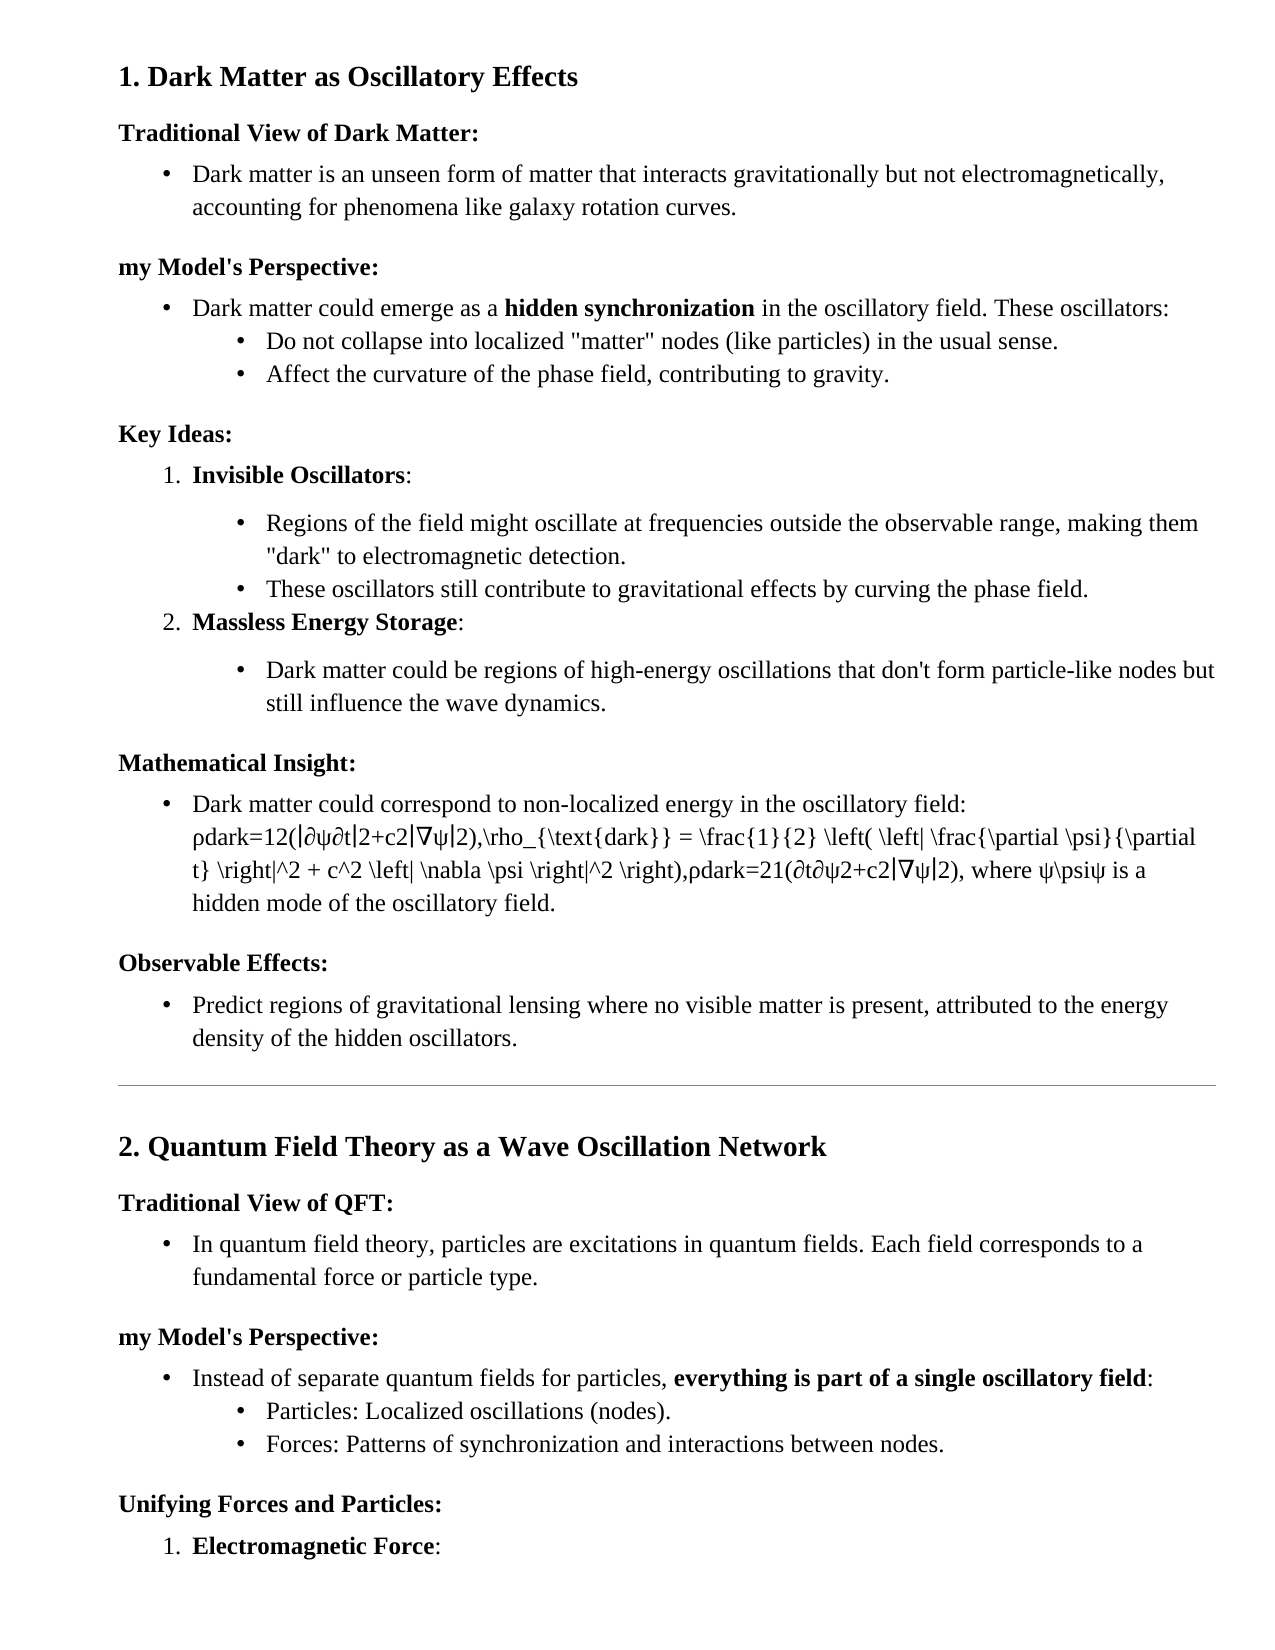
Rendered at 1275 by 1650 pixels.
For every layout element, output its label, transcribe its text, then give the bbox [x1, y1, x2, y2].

subtitle Mathematical Insight: [118, 748, 1216, 777]
list Regions of the field might oscillate at frequencies outside the observable range, making them "dark" to electromagnetic detection. [236, 508, 1216, 570]
list Dark matter could correspond to non-localized energy in the oscillatory field: ρdark=12(∣∂ψ∂t∣2+c2∣∇ψ∣2),\rho_{\text{dark}} = \frac{1}{2} \left( \left| \frac{\partial \psi}{\partial t} \right|^2 + c^2 \left| \nabla \psi \right|^2 \right),ρdark​=21​(​∂t∂ψ​​2+c2∣∇ψ∣2), where ψ\psiψ is a hidden mode of the oscillatory field. [162, 789, 1216, 917]
list Massless Energy Storage: [162, 607, 1216, 636]
subtitle Key Ideas: [118, 419, 1216, 448]
subtitle Unifying Forces and Particles: [118, 1489, 1216, 1518]
subtitle my Model's Perspective: [118, 1322, 1216, 1351]
list Affect the curvature of the phase field, contributing to gravity. [236, 359, 1216, 388]
list Electromagnetic Force: [162, 1531, 1216, 1559]
subtitle 2. Quantum Field Theory as a Wave Oscillation Network [118, 1129, 1216, 1163]
list These oscillators still contribute to gravitational effects by curving the phase field. [236, 574, 1216, 603]
subtitle Observable Effects: [118, 948, 1216, 977]
list Dark matter is an unseen form of matter that interacts gravitationally but not electromagnetically, accounting for phenomena like galaxy rotation curves. [162, 159, 1216, 221]
subtitle my Model's Perspective: [118, 252, 1216, 281]
list Forces: Patterns of synchronization and interactions between nodes. [236, 1429, 1216, 1458]
list Invisible Oscillators: [162, 461, 1216, 489]
list Predict regions of gravitational lensing where no visible matter is present, attributed to the energy density of the hidden oscillators. [162, 990, 1216, 1051]
list Instead of separate quantum fields for particles, everything is part of a single oscillatory field: [162, 1363, 1216, 1392]
list Particles: Localized oscillations (nodes). [236, 1396, 1216, 1425]
subtitle 1. Dark Matter as Oscillatory Effects [118, 59, 1216, 93]
subtitle Traditional View of QFT: [118, 1188, 1216, 1216]
list Do not collapse into localized "matter" nodes (like particles) in the usual sense. [236, 326, 1216, 355]
list In quantum field theory, particles are excitations in quantum fields. Each field corresponds to a fundamental force or particle type. [162, 1229, 1216, 1291]
subtitle Traditional View of Dark Matter: [118, 118, 1216, 146]
list Dark matter could be regions of high-energy oscillations that don't form particle-like nodes but still influence the wave dynamics. [236, 655, 1216, 717]
list Dark matter could emerge as a hidden synchronization in the oscillatory field. These oscillators: [162, 293, 1216, 322]
